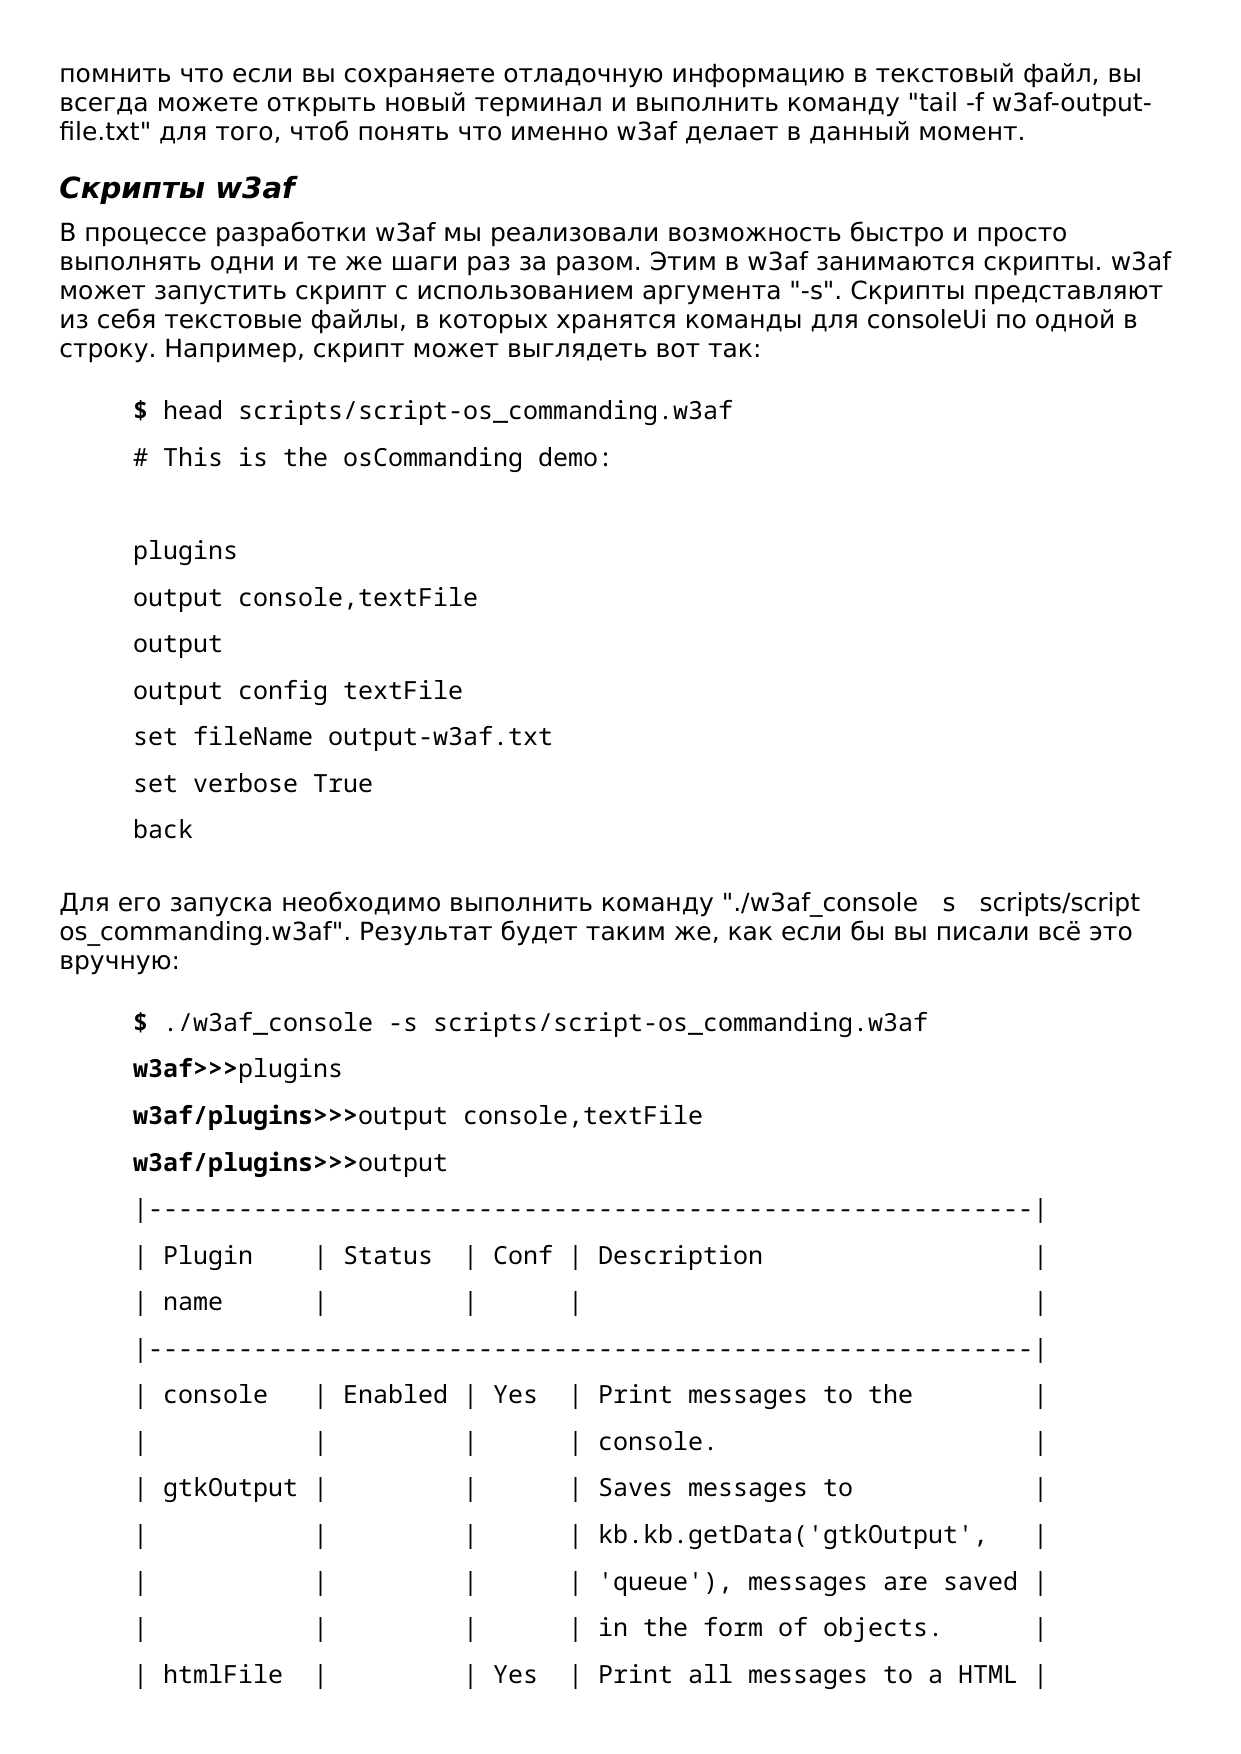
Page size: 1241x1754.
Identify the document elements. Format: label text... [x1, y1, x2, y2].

text | name | | | | [133, 1284, 1181, 1318]
text $ head scripts/script-os_commanding.w3af [133, 393, 1181, 427]
text set fileName output-w3af.txt [133, 719, 1181, 753]
text output [133, 626, 1181, 660]
text Для его запуска необходимо выполнить команду "./w3af_console ­s scripts/script­ os_commanding.w3af". Результат будет таким же, как если бы вы писали всё это вручную: [59, 888, 1181, 975]
text set verbose True [133, 766, 1181, 799]
text w3af>>>plugins [133, 1051, 1181, 1085]
text | console | Enabled | Yes | Print messages to the | [133, 1377, 1181, 1411]
text | gtkOutput | | | Saves messages to | [133, 1470, 1181, 1504]
text plugins [133, 533, 1181, 567]
text | htmlFile | | Yes | Print all messages to a HTML | [133, 1656, 1181, 1690]
text # This is the osCommanding demo: [133, 439, 1181, 474]
text output console,textFile [133, 579, 1181, 613]
text w3af/plugins>>>output [133, 1144, 1181, 1178]
text |-----------------------------------------------------------| [133, 1330, 1181, 1364]
text back [133, 812, 1181, 846]
text |-----------------------------------------------------------| [133, 1191, 1181, 1225]
text | Plugin | Status | Conf | Description | [133, 1237, 1181, 1271]
text В процессе разработки w3af мы реализовали возможность быстро и просто выполнять одни и те же шаги раз за разом. Этим в w3af занимаются скрипты. w3af может запустить скрипт с использованием аргумента "-s". Скрипты представляют из себя текстовые файлы, в которых хранятся команды для consoleUi по одной в строку. Например, скрипт может выглядеть вот так: [59, 218, 1181, 364]
text | | | | 'queue'), messages are saved | [133, 1563, 1181, 1597]
subtitle Скрипты w3af [59, 172, 1181, 206]
text $ ./w3af_console -s scripts/script-os_commanding.w3af [133, 1004, 1181, 1038]
text w3af/plugins>>>output console,textFile [133, 1098, 1181, 1132]
text помнить что если вы сохраняете отладочную информацию в текстовый файл, вы всегда можете открыть новый терминал и выполнить команду "tail -f w3af-output-file.txt" для того, чтоб понять что именно w3af делает в данный момент. [59, 59, 1181, 147]
text | | | | console. | [133, 1423, 1181, 1458]
text | | | | kb.kb.getData('gtkOutput', | [133, 1517, 1181, 1551]
text output config textFile [133, 672, 1181, 706]
text | | | | in the form of objects. | [133, 1610, 1181, 1644]
